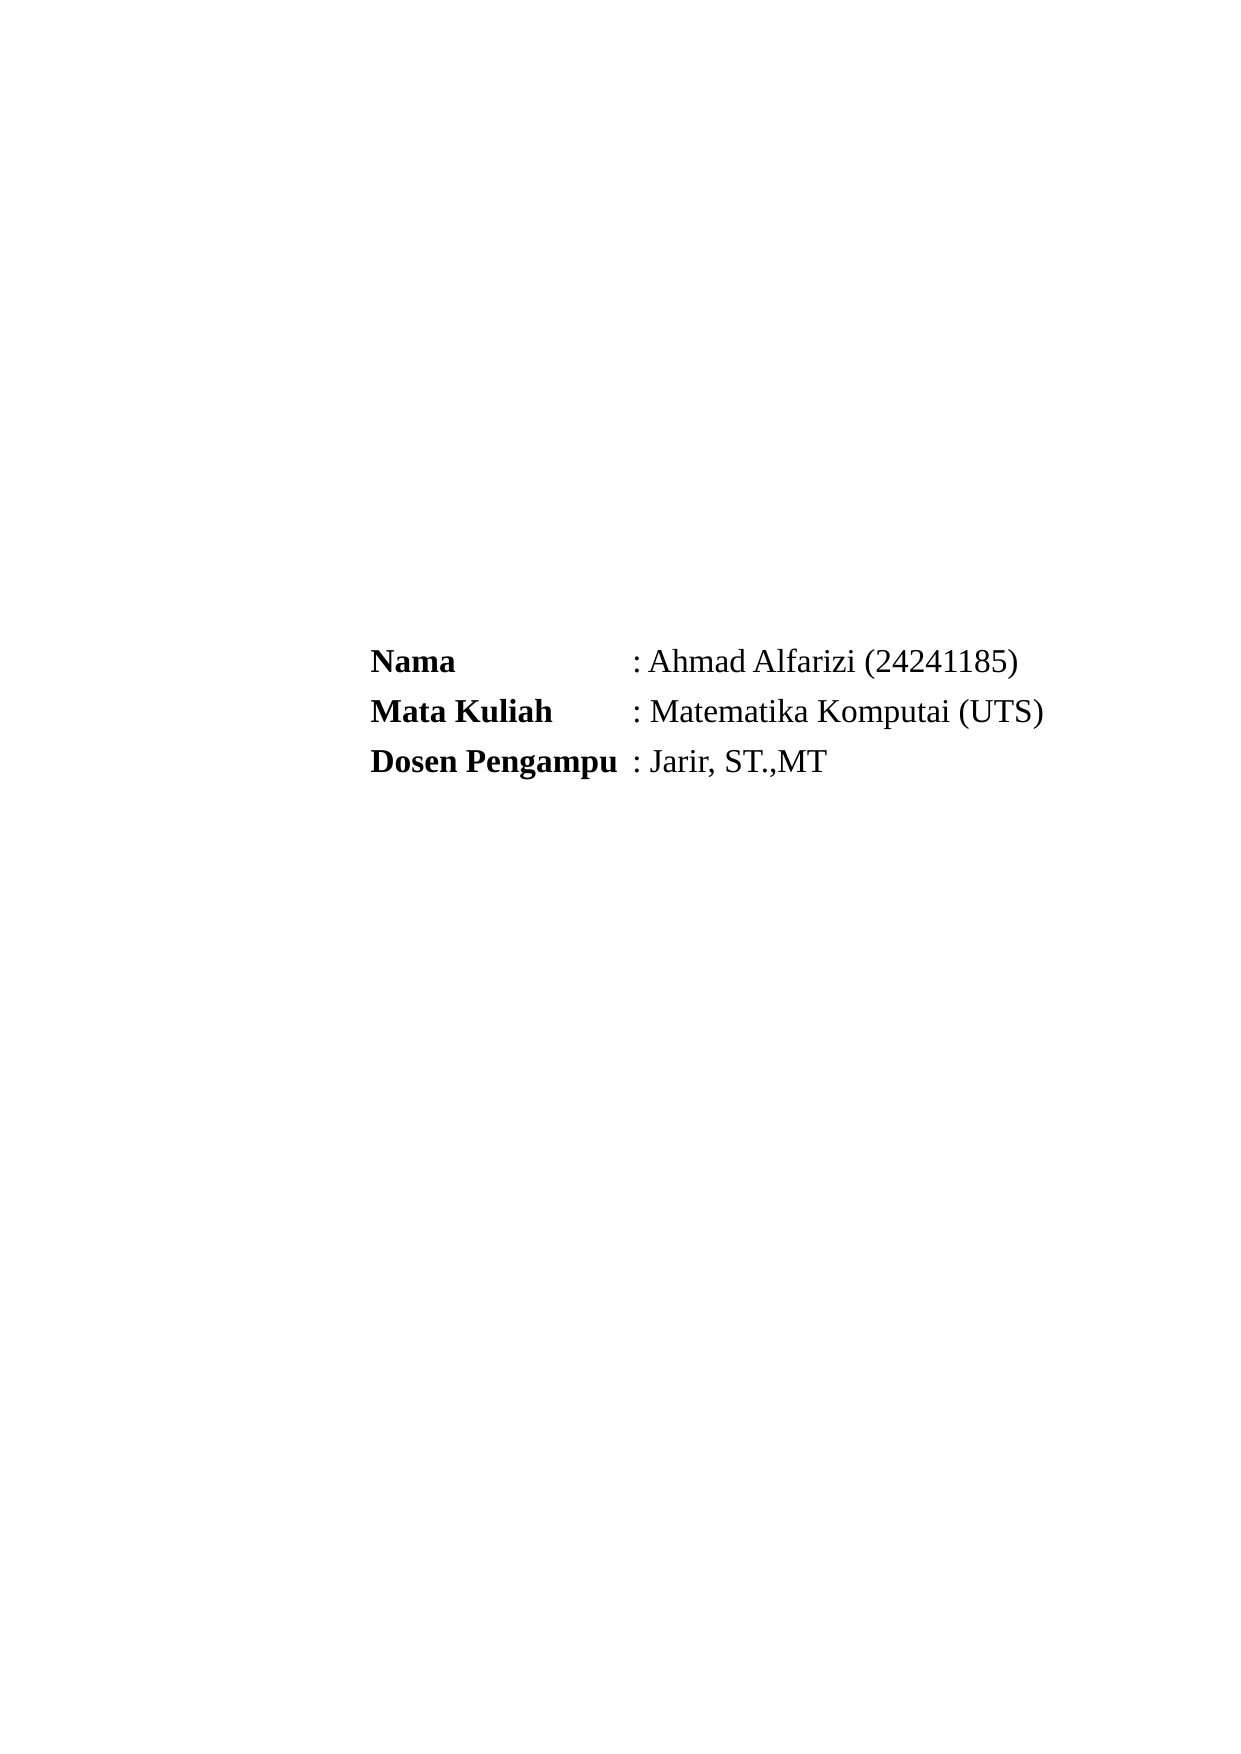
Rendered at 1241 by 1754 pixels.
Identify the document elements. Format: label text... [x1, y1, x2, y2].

table_cell Dosen Pengampu [365, 735, 626, 785]
table_cell Mata Kuliah [365, 685, 626, 735]
table_header Nama [365, 636, 626, 685]
table_cell : Matematika Komputai (UTS) [626, 685, 1123, 735]
table_cell : Jarir, ST.,MT [626, 735, 1123, 785]
table_header : Ahmad Alfarizi (24241185) [626, 636, 1123, 685]
